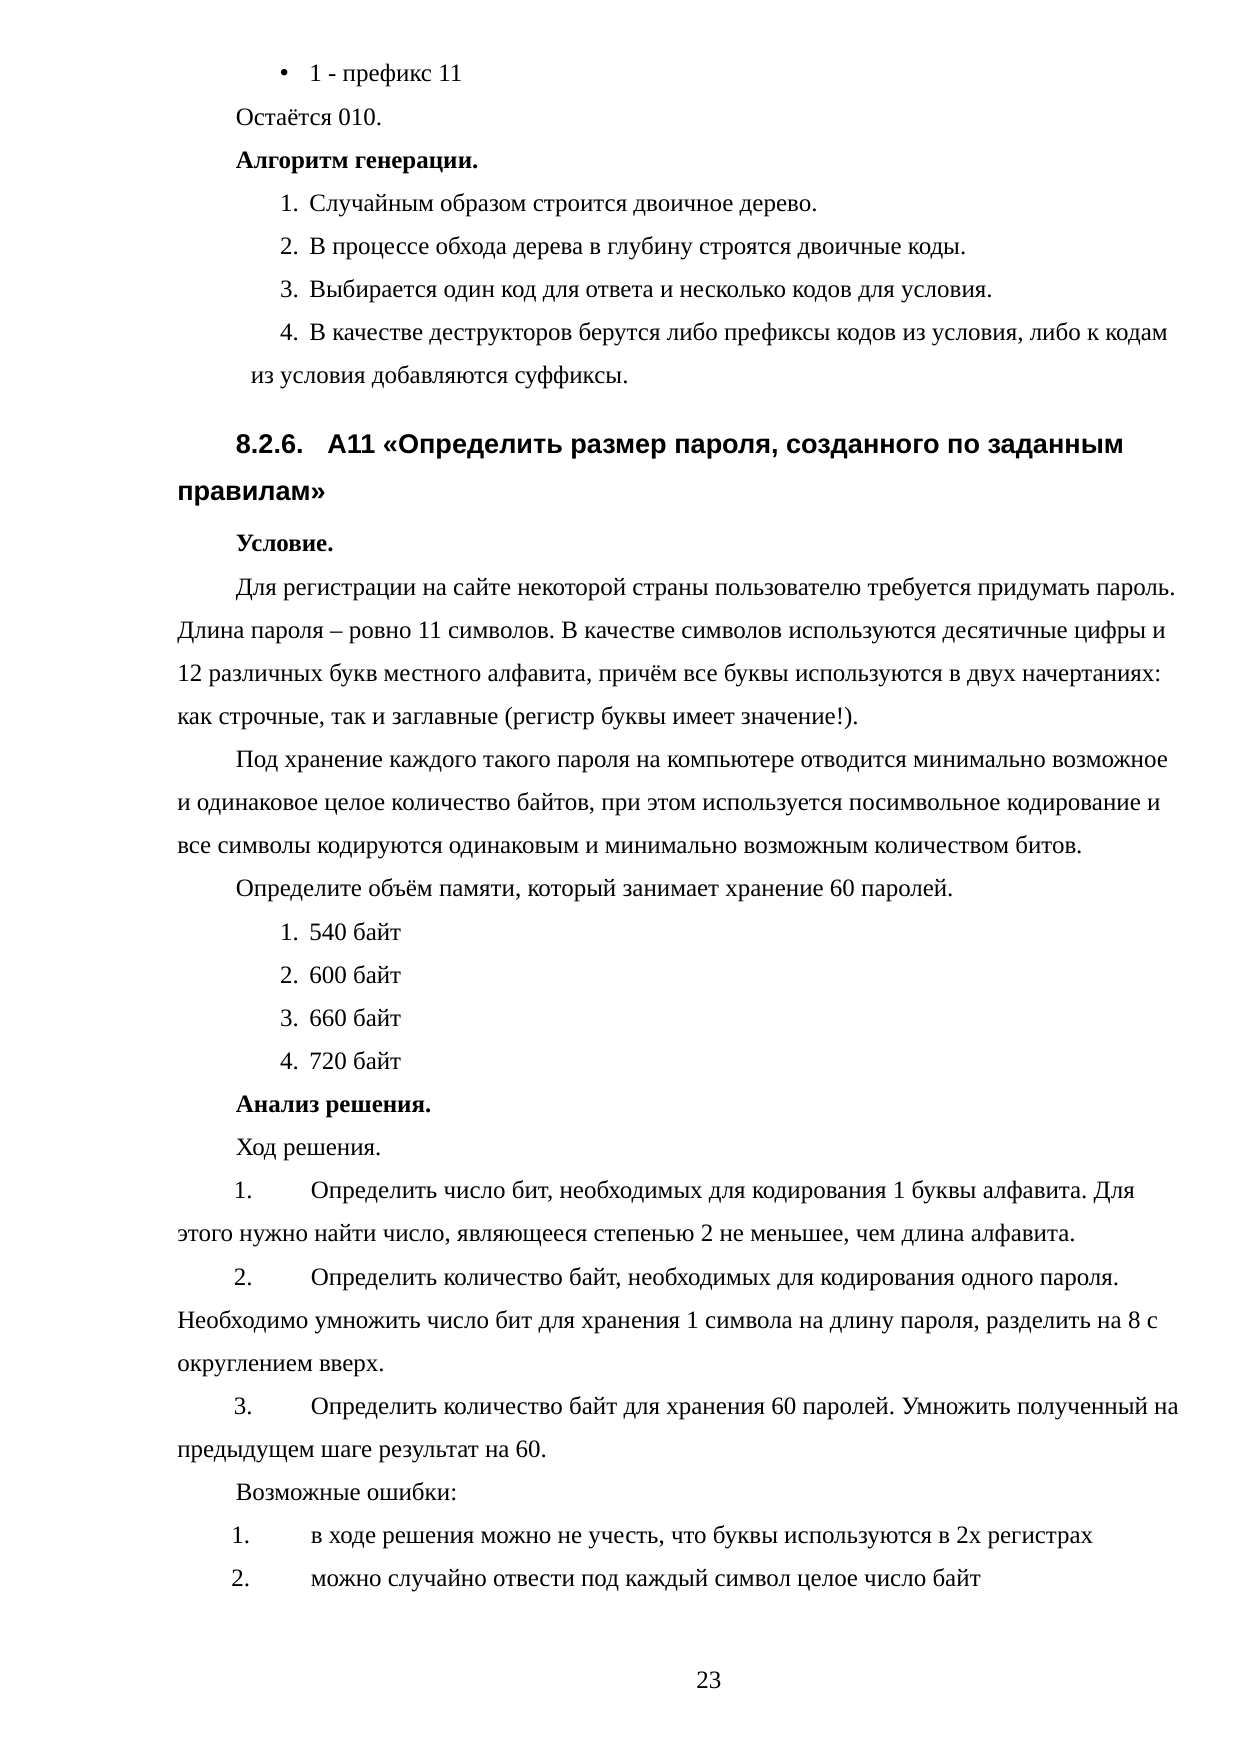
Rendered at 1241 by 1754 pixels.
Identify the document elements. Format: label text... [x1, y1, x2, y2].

list 600 байт [221, 960, 1182, 988]
text Анализ решения. [177, 1089, 1182, 1118]
list 660 байт [221, 1003, 1182, 1032]
list Определить количество байт для хранения 60 паролей. Умножить полученный на предыдущем шаге результат на 60. [177, 1391, 1182, 1463]
list Определить количество байт, необходимых для кодирования одного пароля. Необходимо умножить число бит для хранения 1 символа на длину пароля, разделить на 8 с округлением вверх. [177, 1262, 1182, 1377]
list Определить число бит, необходимых для кодирования 1 буквы алфавита. Для этого нужно найти число, являющееся степенью 2 не меньшее, чем длина алфавита. [177, 1175, 1182, 1247]
text Для регистрации на сайте некоторой страны пользователю требуется придумать пароль. Длина пароля – ровно 11 символов. В качестве символов используются десятичные цифры и 12 различных букв местного алфавита, причём все буквы используются в двух начертаниях: как строчные, так и заглавные (регистр буквы имеет значение!). [177, 572, 1182, 730]
list В качестве деструкторов берутся либо префиксы кодов из условия, либо к кодам из условия добавляются суффиксы. [221, 317, 1182, 389]
list 1 - префикс 11 [221, 58, 1182, 87]
list можно случайно отвести под каждый символ целое число байт [177, 1563, 1182, 1592]
text Условие. [177, 528, 1182, 557]
text Ход решения. [177, 1132, 1182, 1161]
list Случайным образом строится двоичное дерево. [221, 188, 1182, 217]
list 720 байт [221, 1046, 1182, 1075]
list в ходе решения можно не учесть, что буквы используются в 2х регистрах [177, 1520, 1182, 1549]
list Выбирается один код для ответа и несколько кодов для условия. [221, 274, 1182, 303]
text Возможные ошибки: [177, 1477, 1182, 1506]
text Алгоритм генерации. [177, 145, 1182, 173]
subtitle A11 «Определить размер пароля, созданного по заданным правилам» [177, 428, 1182, 507]
list В процессе обхода дерева в глубину строятся двоичные коды. [221, 231, 1182, 260]
text Остаётся 010. [177, 102, 1182, 130]
list 540 байт [221, 917, 1182, 945]
text Под хранение каждого такого пароля на компьютере отводится минимально возможное и одинаковое целое количество байтов, при этом используется посимвольное кодирование и все символы кодируются одинаковым и минимально возможным количеством битов. [177, 744, 1182, 859]
text Определите объём памяти, который занимает хранение 60 паролей. [177, 873, 1182, 902]
